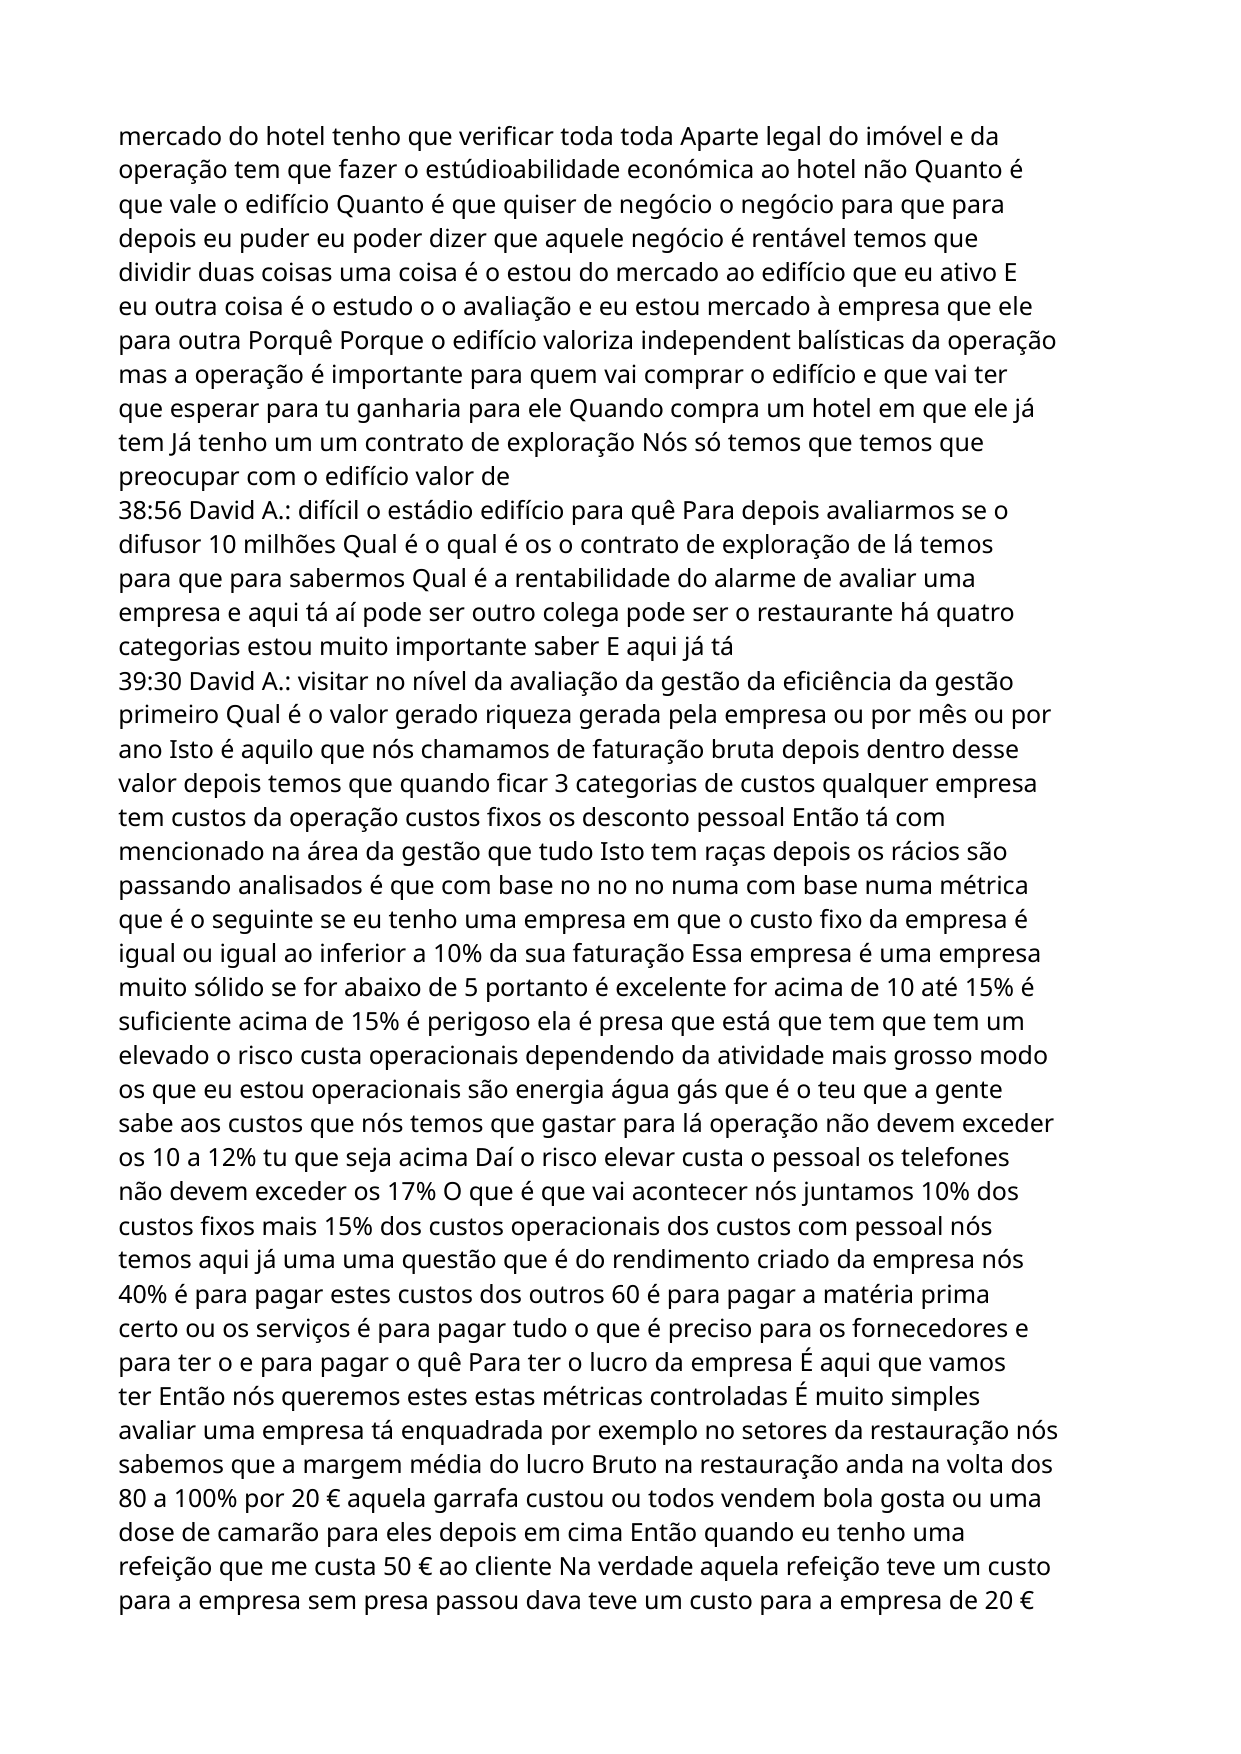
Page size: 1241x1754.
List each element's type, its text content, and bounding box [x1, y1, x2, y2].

table_cell mercado do hotel tenho que verificar toda toda Aparte legal do imóvel e da operação tem que fazer o estúdioabilidade económica ao hotel não Quanto é que vale o edifício Quanto é que quiser de negócio o negócio para que para depois eu puder eu poder dizer que aquele negócio é rentável temos que dividir duas coisas uma coisa é o estou do mercado ao edifício que eu ativo E eu outra coisa é o estudo o o avaliação e eu estou mercado à empresa que ele para outra Porquê Porque o edifício valoriza independent balísticas da operação mas a operação é importante para quem vai comprar o edifício e que vai ter que esperar para tu ganharia para ele Quando compra um hotel em que ele já tem Já tenho um um contrato de exploração Nós só temos que temos que preocupar com o edifício valor de 38:56 David A.: difícil o estádio edifício para quê Para depois avaliarmos se o difusor 10 milhões Qual é o qual é os o contrato de exploração de lá temos para que para sabermos Qual é a rentabilidade do alarme de avaliar uma empresa e aqui tá aí pode ser outro colega pode ser o restaurante há quatro categorias estou muito importante saber E aqui já tá 39:30 David A.: visitar no nível da avaliação da gestão da eficiência da gestão primeiro Qual é o valor gerado riqueza gerada pela empresa ou por mês ou por ano Isto é aquilo que nós chamamos de faturação bruta depois dentro desse valor depois temos que quando ficar 3 categorias de custos qualquer empresa tem custos da operação custos fixos os desconto pessoal Então tá com mencionado na área da gestão que tudo Isto tem raças depois os rácios são passando analisados é que com base no no no numa com base numa métrica que é o seguinte se eu tenho uma empresa em que o custo fixo da empresa é igual ou igual ao inferior a 10% da sua faturação Essa empresa é uma empresa muito sólido se for abaixo de 5 portanto é excelente for acima de 10 até 15% é suficiente acima de 15% é perigoso ela é presa que está que tem que tem um elevado o risco custa operacionais dependendo da atividade mais grosso modo os que eu estou operacionais são energia água gás que é o teu que a gente sabe aos custos que nós temos que gastar para lá operação não devem exceder os 10 a 12% tu que seja acima Daí o risco elevar custa o pessoal os telefones não devem exceder os 17% O que é que vai acontecer nós juntamos 10% dos custos fixos mais 15% dos custos operacionais dos custos com pessoal nós temos aqui já uma uma questão que é do rendimento criado da empresa nós 40% é para pagar estes custos dos outros 60 é para pagar a matéria prima certo ou os serviços é para pagar tudo o que é preciso para os fornecedores e para ter o e para pagar o quê Para ter o lucro da empresa É aqui que vamos ter Então nós queremos estes estas métricas controladas É muito simples avaliar uma empresa tá enquadrada por exemplo no setores da restauração nós sabemos que a margem média do lucro Bruto na restauração anda na volta dos 80 a 100% por 20 € aquela garrafa custou ou todos vendem bola gosta ou uma dose de camarão para eles depois em cima Então quando eu tenho uma refeição que me custa 50 € ao cliente Na verdade aquela refeição teve um custo para a empresa sem presa passou dava teve um custo para a empresa de 20 € [118, 118, 1122, 1617]
